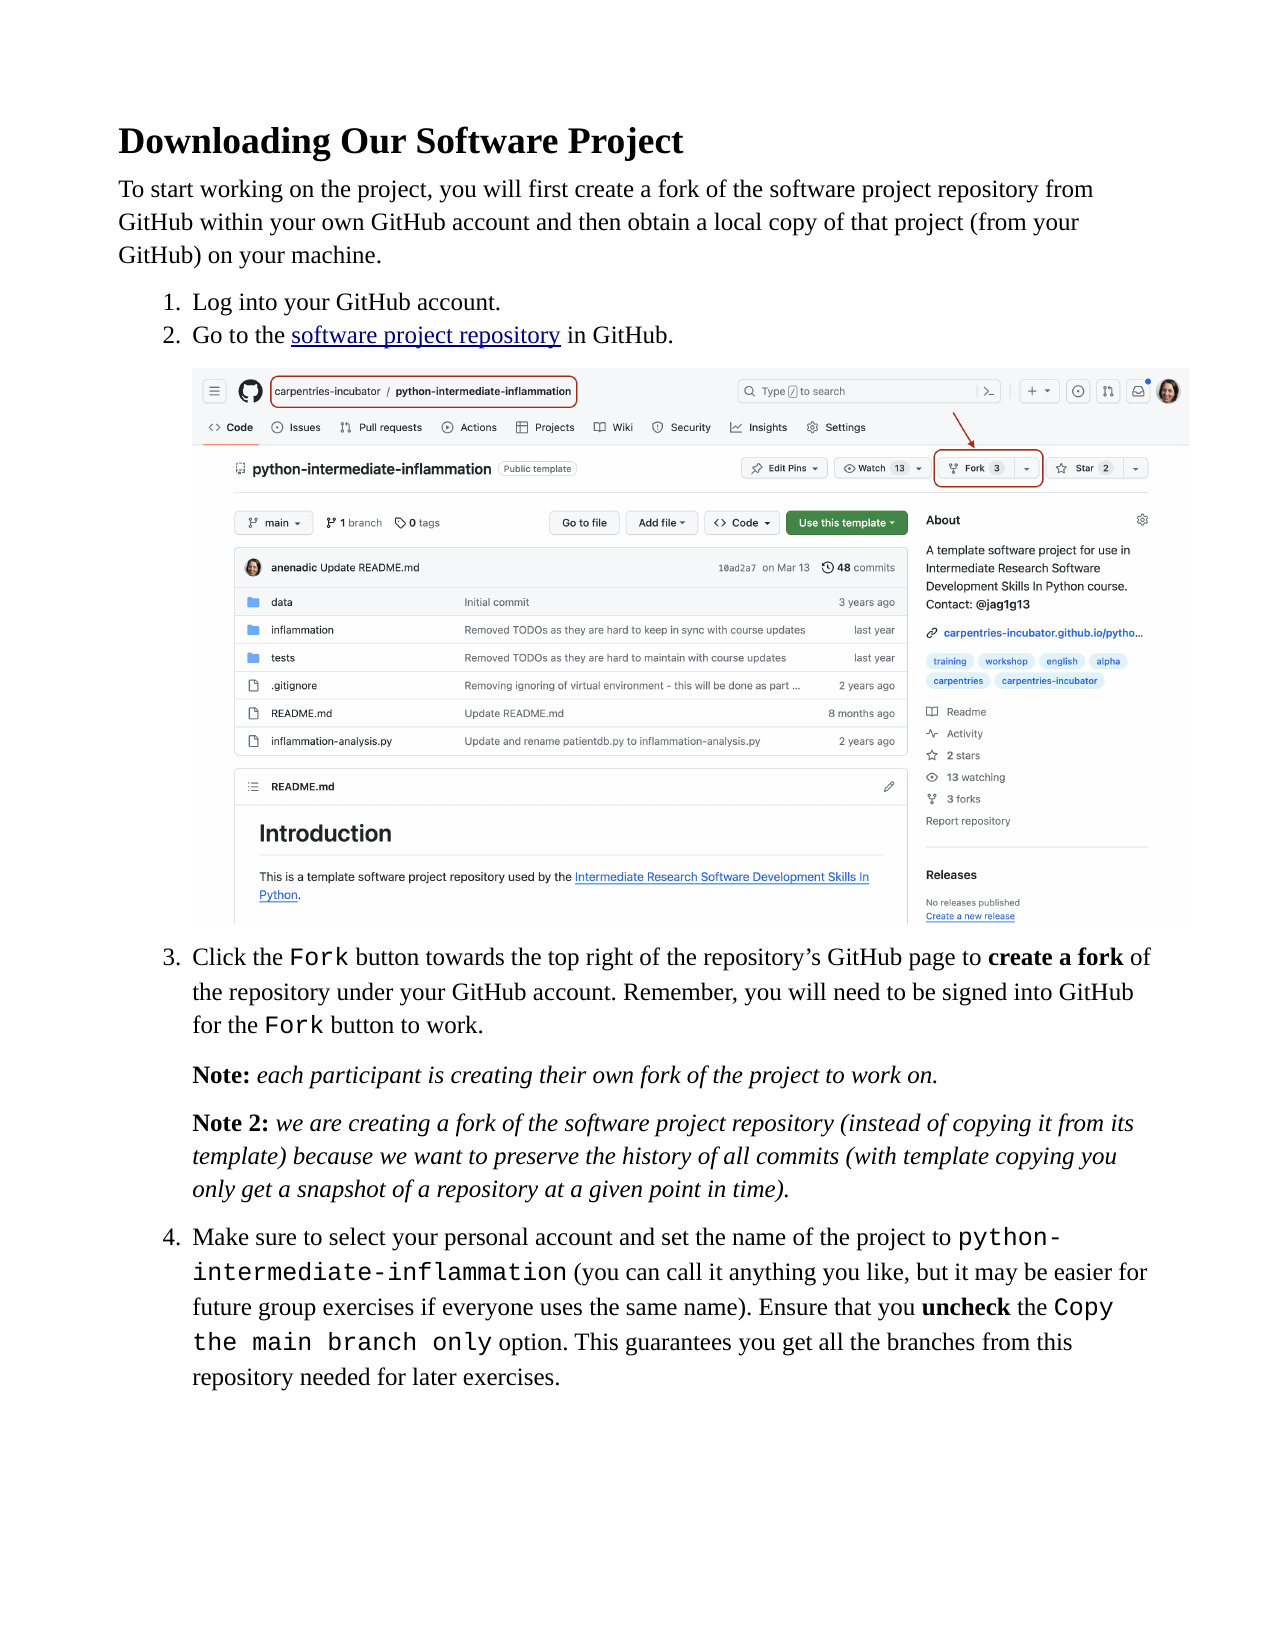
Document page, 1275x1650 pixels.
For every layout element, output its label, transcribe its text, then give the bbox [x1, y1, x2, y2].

list Click the Fork button towards the top right of the repository’s GitHub page to create a fork of the repository under your GitHub account. Remember, you will need to be signed into GitHub for the Fork button to work. [162, 942, 1157, 1041]
list Note: each participant is creating their own fork of the project to work on. [162, 1060, 1157, 1089]
subtitle Downloading Our Software Project [118, 118, 1157, 161]
picture [192, 368, 1190, 924]
list Log into your GitHub account. [162, 287, 1157, 316]
text To start working on the project, you will first create a fork of the software project repository from GitHub within your own GitHub account and then obtain a local copy of that project (from your GitHub) on your machine. [118, 174, 1157, 268]
list Note 2: we are creating a fork of the software project repository (instead of copying it from its template) because we want to preserve the history of all commits (with template copying you only get a snapshot of a repository at a given point in time). [162, 1108, 1157, 1203]
list Make sure to select your personal account and set the name of the project to python-intermediate-inflammation (you can call it anything you like, but it may be easier for future group exercises if everyone uses the same name). Ensure that you uncheck the Copy the main branch only option. This guarantees you get all the branches from this repository needed for later exercises. [162, 1222, 1157, 1391]
list Go to the software project repository in GitHub. [162, 320, 1157, 349]
